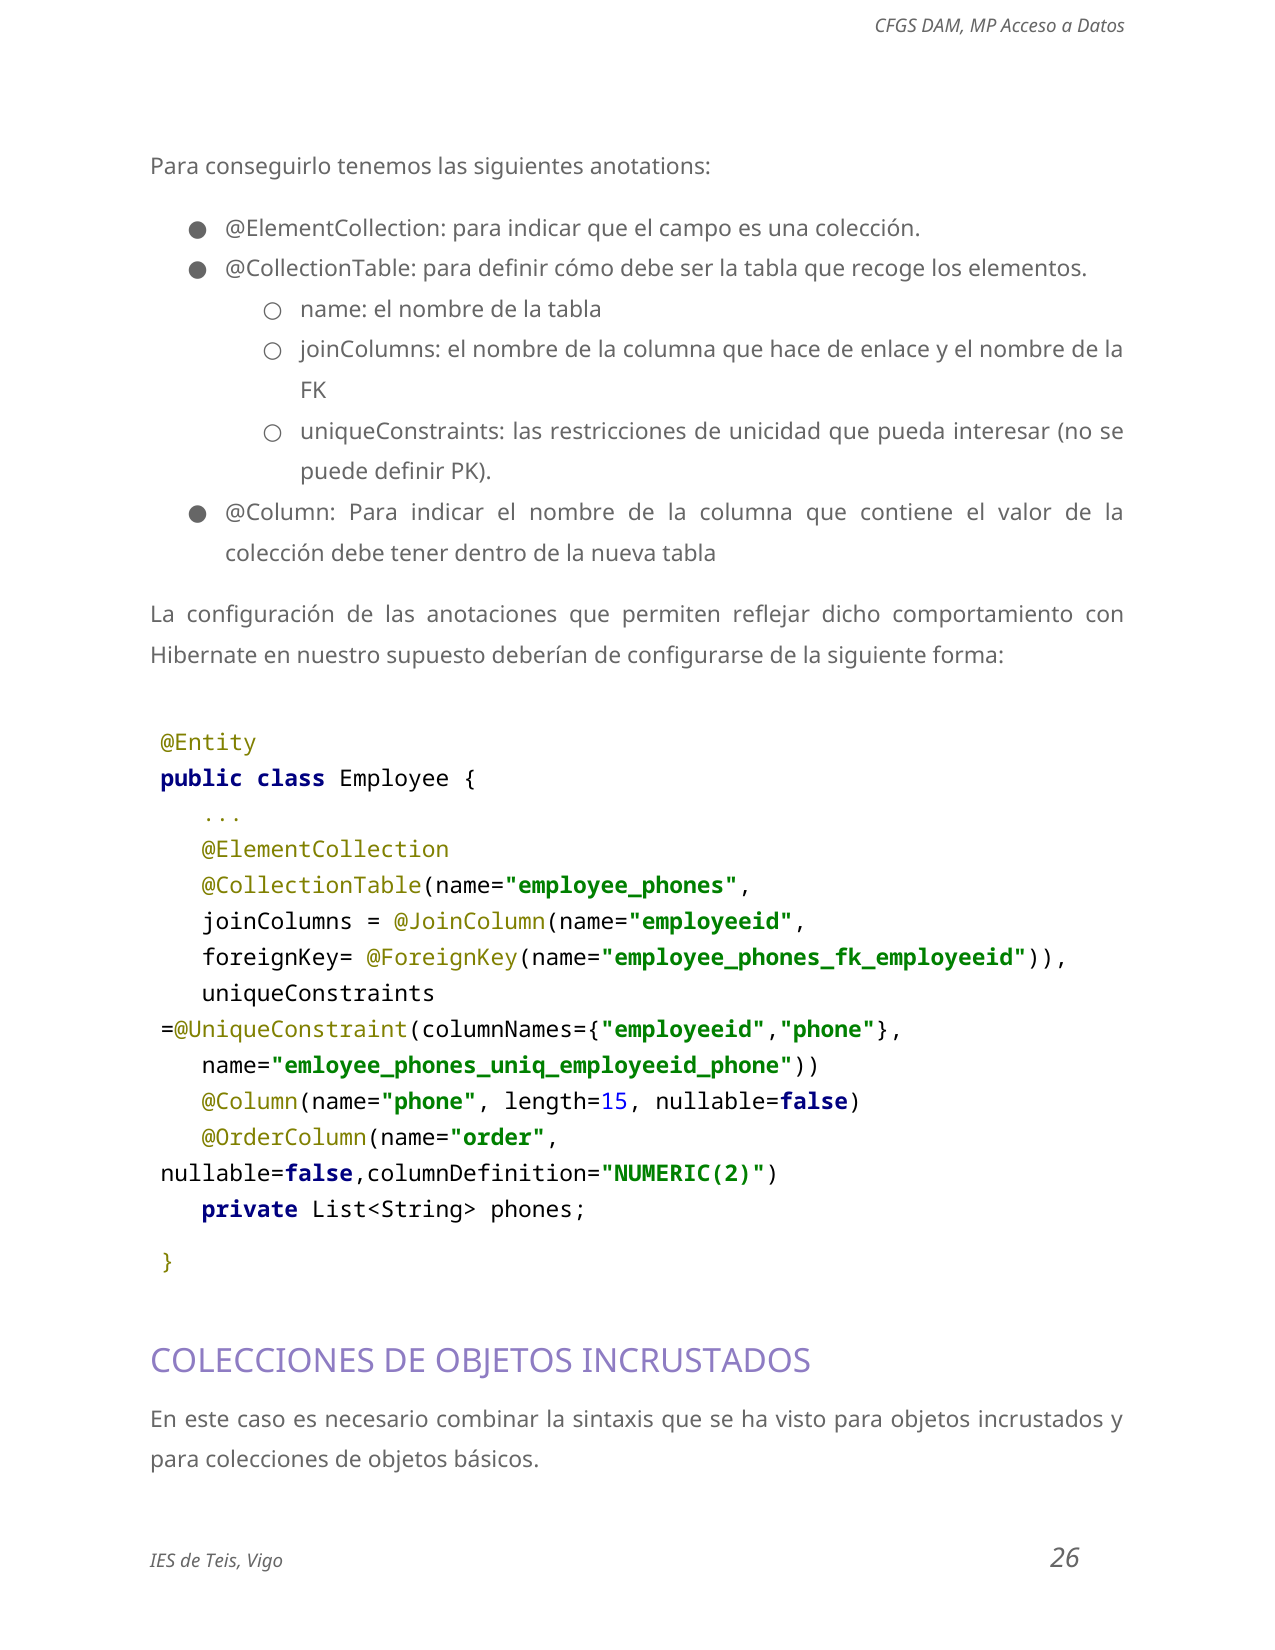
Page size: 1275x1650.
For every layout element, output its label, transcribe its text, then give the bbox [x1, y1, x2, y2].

list @ElementCollection: para indicar que el campo es una colección. [187, 211, 1125, 243]
list name: el nombre de la tabla [262, 293, 1125, 324]
text La configuración de las anotaciones que permiten reflejar dicho comportamiento con Hibernate en nuestro supuesto deberían de configurarse de la siguiente forma: [150, 598, 1125, 670]
table_cell } [150, 1234, 1125, 1286]
list @CollectionTable: para definir cómo debe ser la tabla que recoge los elementos. [187, 252, 1125, 283]
subtitle COLECCIONES DE OBJETOS INCRUSTADOS [150, 1336, 1125, 1382]
list joinColumns: el nombre de la columna que hace de enlace y el nombre de la FK [262, 333, 1125, 405]
text En este caso es necesario combinar la sintaxis que se ha visto para objetos incrustados y para colecciones de objetos básicos. [150, 1403, 1125, 1474]
text Para conseguirlo tenemos las siguientes anotations: [150, 150, 1125, 181]
list @Column: Para indicar el nombre de la columna que contiene el valor de la colección debe tener dentro de la nueva tabla [187, 496, 1125, 568]
list uniqueConstraints: las restricciones de unicidad que pueda interesar (no se puede definir PK). [262, 414, 1125, 486]
table_header @Entity public class Employee { ... @ElementCollection @CollectionTable(name="employee_phones", joinColumns = @JoinColumn(name="employeeid", foreignKey= @ForeignKey(name="employee_phones_fk_employeeid")), uniqueConstraints =@UniqueConstraint(columnNames={"employeeid","phone"}, name="emloyee_phones_uniq_employeeid_phone")) @Column(name="phone", length=15, nullable=false) @OrderColumn(name="order", nullable=false,columnDefinition="NUMERIC(2)") private List<String> phones; [150, 679, 1125, 1234]
